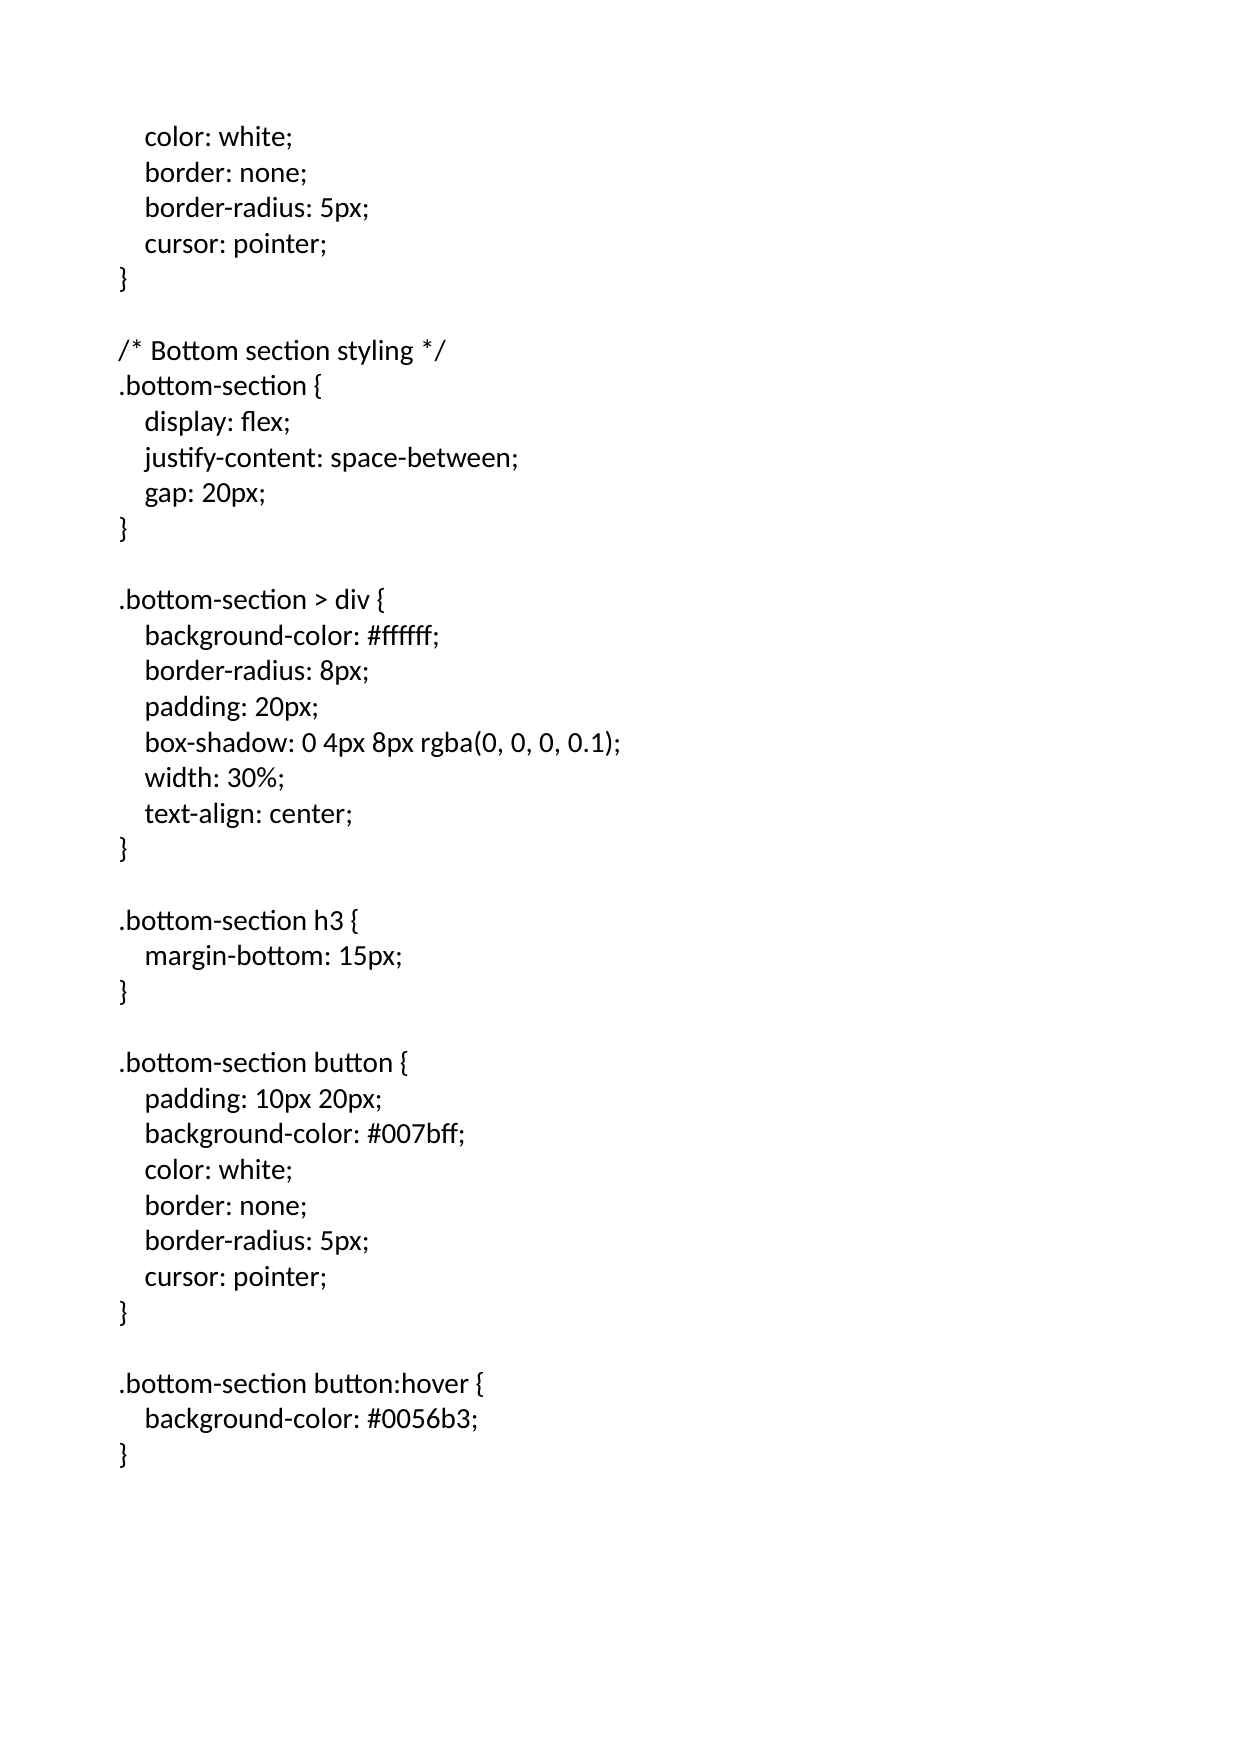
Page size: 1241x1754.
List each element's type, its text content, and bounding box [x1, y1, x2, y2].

text border: none; [118, 1187, 1122, 1222]
text } [118, 831, 1122, 866]
text .bottom-section { [118, 367, 1122, 403]
text border-radius: 5px; [118, 189, 1122, 225]
text box-shadow: 0 4px 8px rgba(0, 0, 0, 0.1); [118, 724, 1122, 759]
text color: white; [118, 118, 1122, 154]
text gap: 20px; [118, 474, 1122, 510]
text } [118, 1436, 1122, 1472]
text .bottom-section button:hover { [118, 1365, 1122, 1401]
text background-color: #007bff; [118, 1116, 1122, 1151]
text padding: 20px; [118, 688, 1122, 724]
text } [118, 510, 1122, 546]
text /* Bottom section styling */ [118, 332, 1122, 367]
text cursor: pointer; [118, 225, 1122, 261]
text border: none; [118, 154, 1122, 189]
text border-radius: 8px; [118, 652, 1122, 688]
text display: flex; [118, 403, 1122, 439]
text .bottom-section button { [118, 1044, 1122, 1080]
text background-color: #ffffff; [118, 617, 1122, 652]
text } [118, 1294, 1122, 1329]
text .bottom-section > div { [118, 581, 1122, 617]
text border-radius: 5px; [118, 1222, 1122, 1258]
text } [118, 261, 1122, 296]
text cursor: pointer; [118, 1258, 1122, 1294]
text background-color: #0056b3; [118, 1401, 1122, 1436]
text justify-content: space-between; [118, 439, 1122, 474]
text margin-bottom: 15px; [118, 937, 1122, 973]
text text-align: center; [118, 795, 1122, 831]
text padding: 10px 20px; [118, 1080, 1122, 1116]
text } [118, 973, 1122, 1009]
text .bottom-section h3 { [118, 902, 1122, 937]
text width: 30%; [118, 759, 1122, 795]
text color: white; [118, 1151, 1122, 1187]
